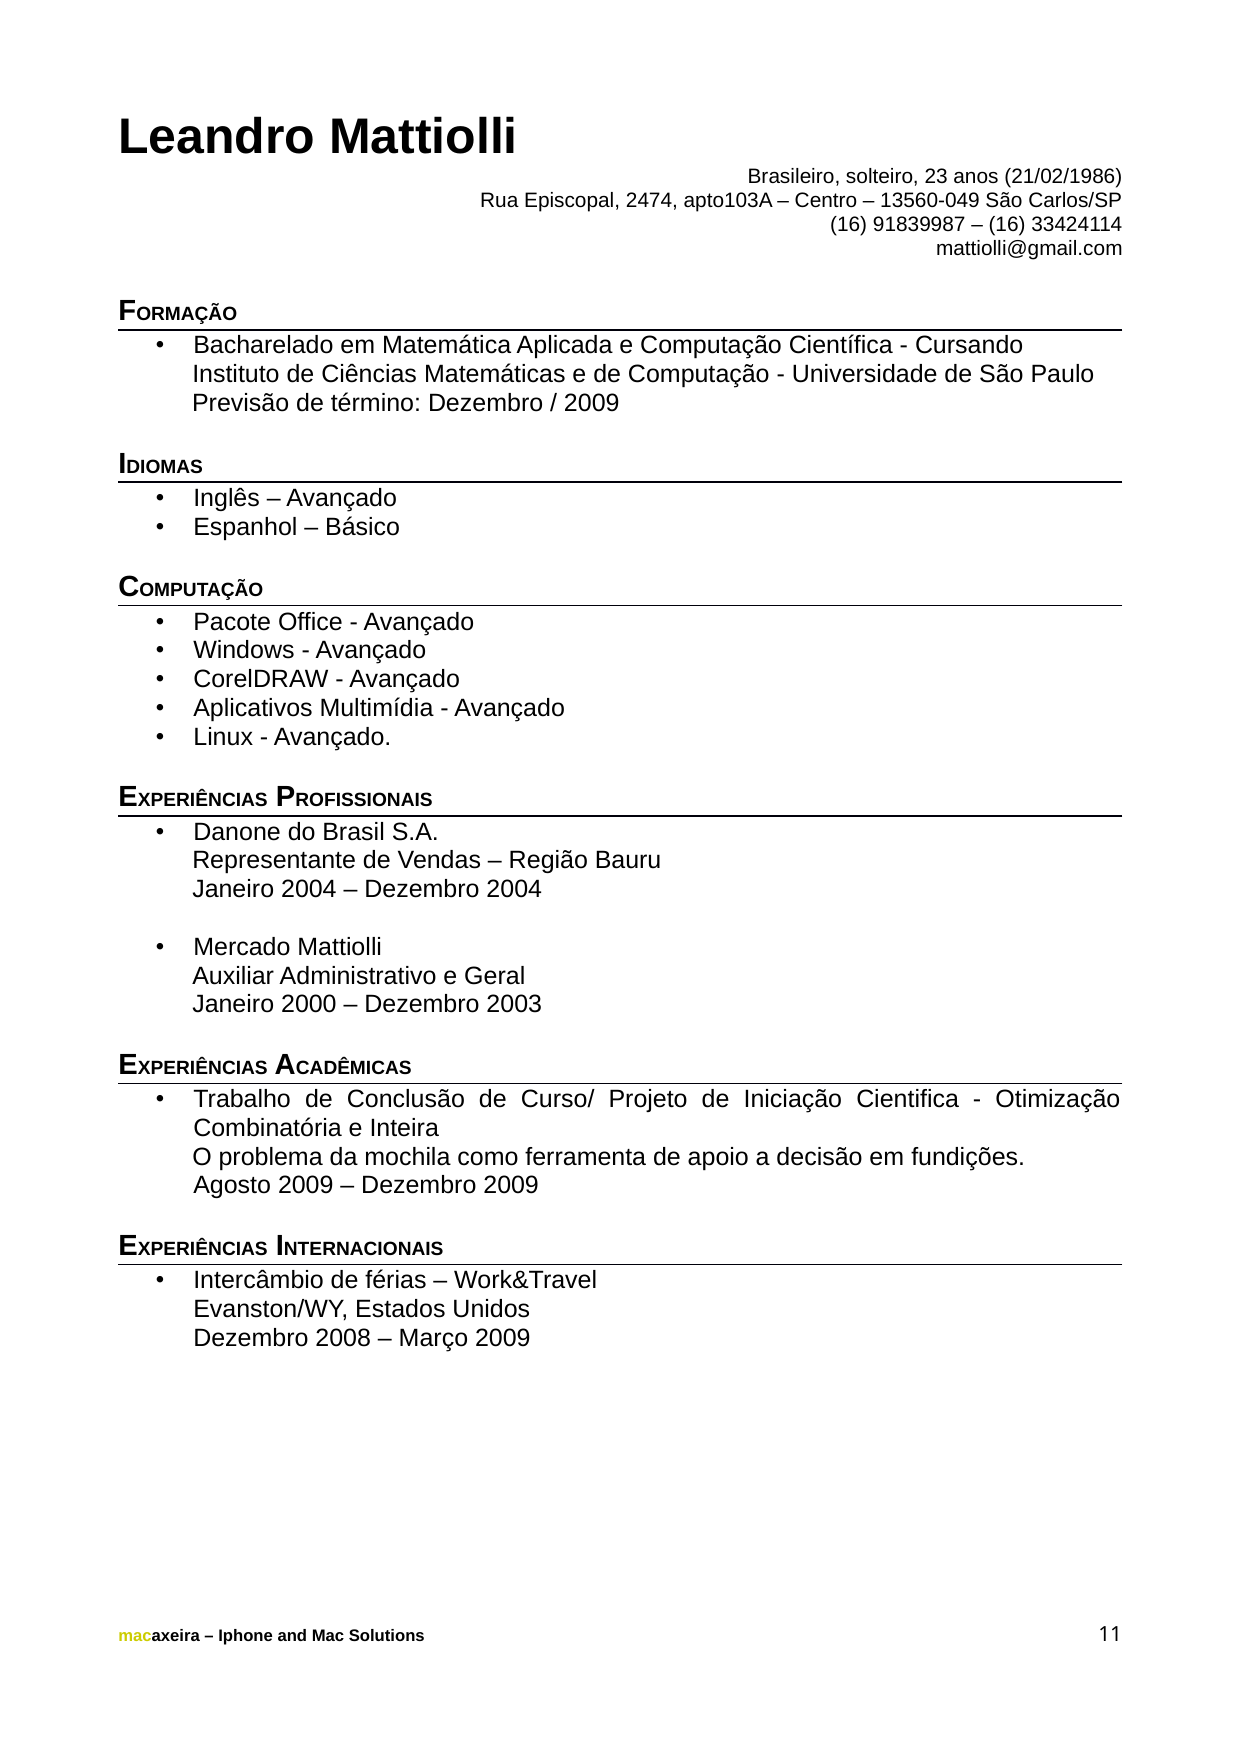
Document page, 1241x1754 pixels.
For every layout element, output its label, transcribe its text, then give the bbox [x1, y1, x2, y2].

text Leandro Mattiolli [118, 106, 1122, 164]
text Previsão de término: Dezembro / 2009 [192, 388, 1122, 417]
list Intercâmbio de férias – Work&Travel [156, 1265, 1122, 1294]
list CorelDRAW - Avançado [156, 664, 1122, 693]
list Bacharelado em Matemática Aplicada e Computação Científica - Cursando [156, 331, 1122, 359]
text Formação [118, 293, 1122, 329]
text Rua Episcopal, 2474, apto103A – Centro – 13560-049 São Carlos/SP [118, 188, 1122, 212]
list Windows - Avançado [156, 635, 1122, 664]
text Idiomas [118, 446, 1122, 481]
text Experiências Acadêmicas [118, 1047, 1122, 1083]
list Linux - Avançado. [156, 722, 1122, 751]
text Brasileiro, solteiro, 23 anos (21/02/1986) [118, 164, 1122, 188]
list Mercado Mattiolli [156, 932, 1122, 961]
text Representante de Vendas – Região Bauru [118, 846, 1122, 874]
text Experiências Internacionais [118, 1228, 1122, 1264]
text Computação [118, 569, 1122, 605]
text Janeiro 2004 – Dezembro 2004 [118, 874, 1122, 903]
list Trabalho de Conclusão de Curso/ Projeto de Iniciação Cientifica - Otimização Combinatória e Inteira [156, 1084, 1122, 1142]
text (16) 91839987 – (16) 33424114 [118, 212, 1122, 236]
list Inglês – Avançado [156, 483, 1122, 512]
text Auxiliar Administrativo e Geral [118, 961, 1122, 989]
list Agosto 2009 – Dezembro 2009 [156, 1170, 1122, 1199]
text Experiências Profissionais [118, 779, 1122, 815]
text Janeiro 2000 – Dezembro 2003 [118, 989, 1122, 1018]
text O problema da mochila como ferramenta de apoio a decisão em fundições. [118, 1142, 1122, 1170]
list Evanston/WY, Estados Unidos [156, 1294, 1122, 1323]
list Danone do Brasil S.A. [156, 817, 1122, 846]
text mattiolli@gmail.com [118, 236, 1122, 260]
list Dezembro 2008 – Março 2009 [156, 1323, 1122, 1351]
list Aplicativos Multimídia - Avançado [156, 693, 1122, 722]
list Pacote Office - Avançado [156, 606, 1122, 635]
list Instituto de Ciências Matemáticas e de Computação - Universidade de São Paulo [192, 359, 1122, 388]
list Espanhol – Básico [156, 512, 1122, 541]
